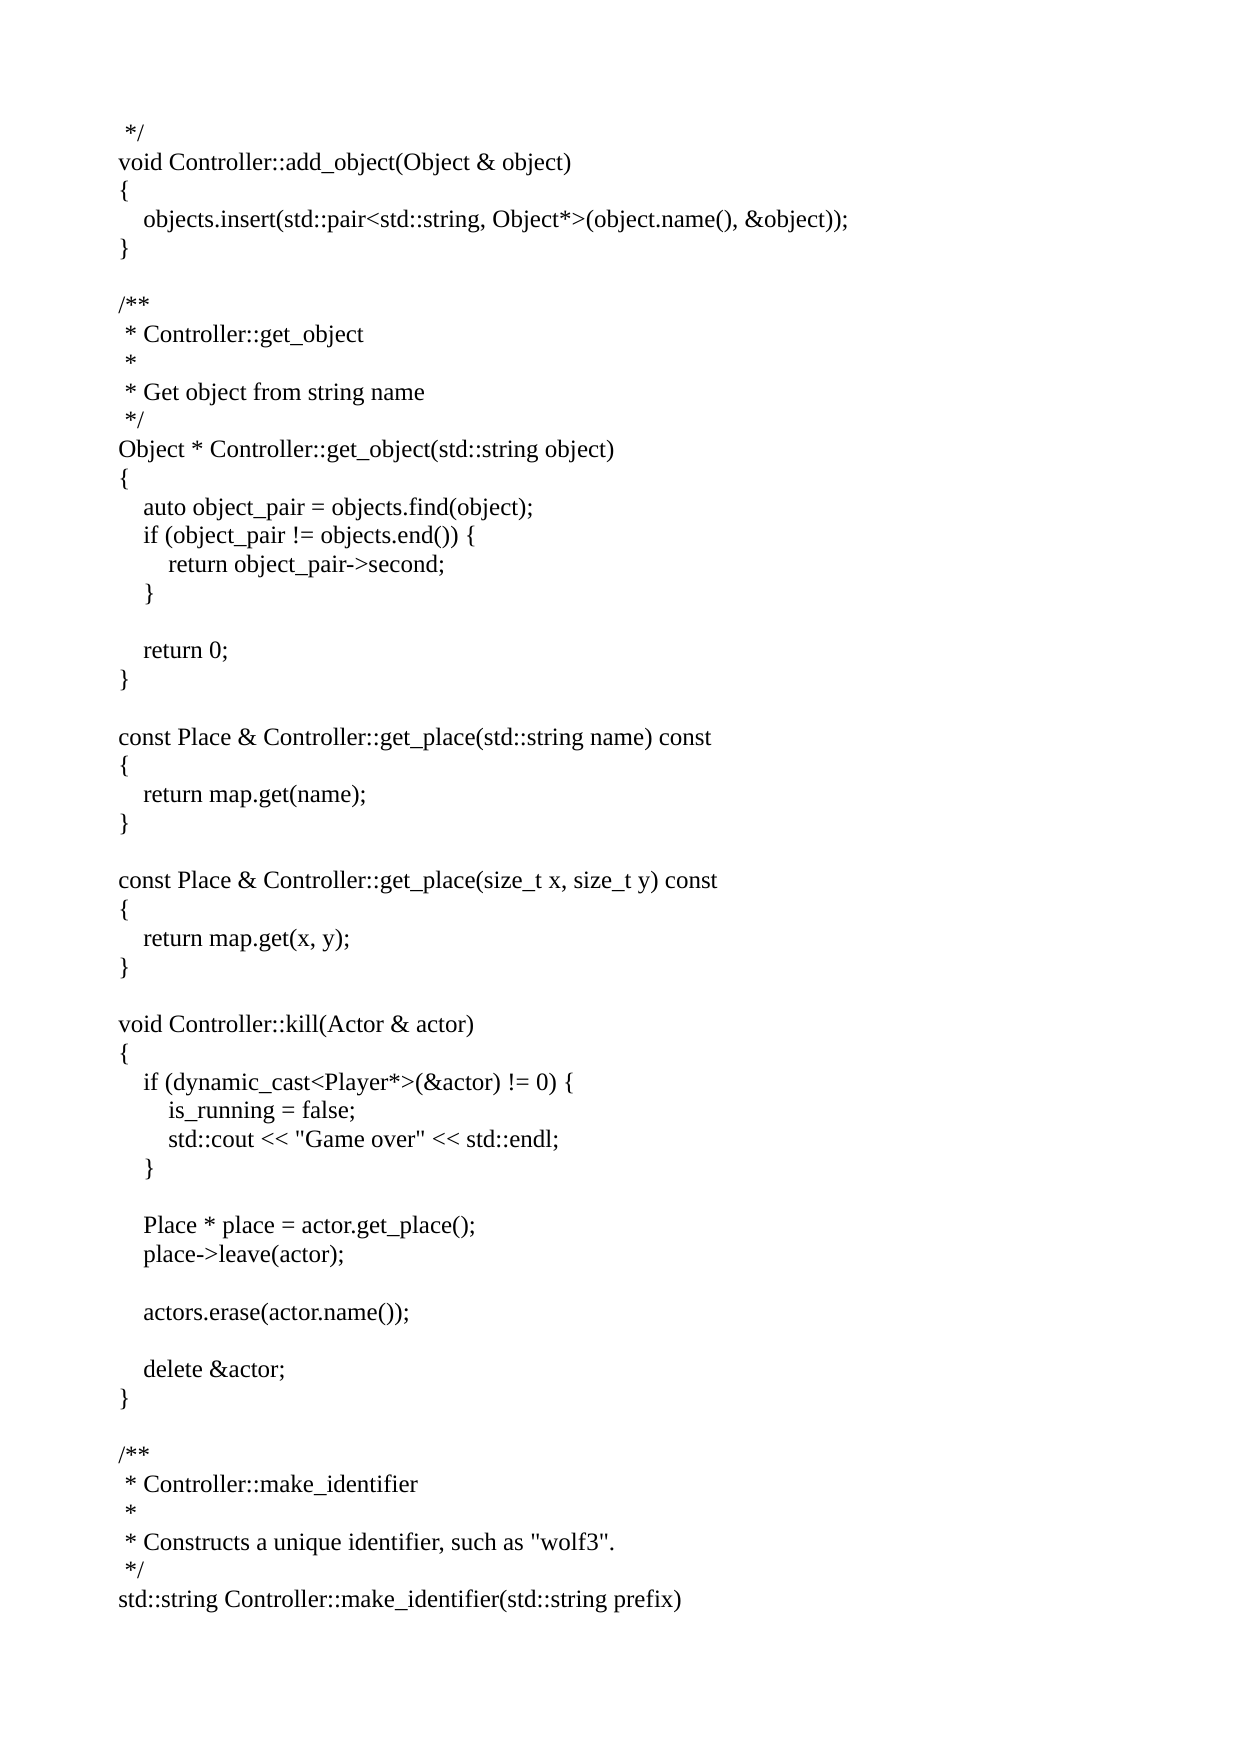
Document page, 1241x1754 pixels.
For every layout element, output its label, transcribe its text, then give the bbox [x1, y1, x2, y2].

text */ [118, 1556, 1122, 1584]
text { [118, 751, 1122, 779]
text */ [118, 118, 1122, 147]
text { [118, 1038, 1122, 1067]
text return 0; [118, 636, 1122, 664]
text return map.get(x, y); [118, 923, 1122, 952]
text actors.erase(actor.name()); [118, 1297, 1122, 1326]
text } [118, 664, 1122, 693]
text * [118, 348, 1122, 377]
text } [118, 952, 1122, 981]
text if (object_pair != objects.end()) { [118, 521, 1122, 549]
text std::string Controller::make_identifier(std::string prefix) [118, 1584, 1122, 1613]
text place->leave(actor); [118, 1239, 1122, 1268]
text * Controller::get_object [118, 319, 1122, 348]
text } [118, 1153, 1122, 1182]
text } [118, 808, 1122, 837]
text */ [118, 406, 1122, 434]
text { [118, 463, 1122, 492]
text void Controller::kill(Actor & actor) [118, 1009, 1122, 1038]
text objects.insert(std::pair<std::string, Object*>(object.name(), &object)); [118, 204, 1122, 233]
text } [118, 233, 1122, 262]
text * Constructs a unique identifier, such as "wolf3". [118, 1527, 1122, 1556]
text is_running = false; [118, 1096, 1122, 1124]
text std::cout << "Game over" << std::endl; [118, 1124, 1122, 1153]
text * Controller::make_identifier [118, 1469, 1122, 1498]
text auto object_pair = objects.find(object); [118, 492, 1122, 521]
text delete &actor; [118, 1354, 1122, 1383]
text Place * place = actor.get_place(); [118, 1211, 1122, 1239]
text /** [118, 1441, 1122, 1469]
text if (dynamic_cast<Player*>(&actor) != 0) { [118, 1067, 1122, 1096]
text return object_pair->second; [118, 549, 1122, 578]
text const Place & Controller::get_place(size_t x, size_t y) const [118, 866, 1122, 894]
text { [118, 176, 1122, 204]
text } [118, 578, 1122, 607]
text } [118, 1383, 1122, 1412]
text const Place & Controller::get_place(std::string name) const [118, 722, 1122, 751]
text { [118, 894, 1122, 923]
text void Controller::add_object(Object & object) [118, 147, 1122, 176]
text * Get object from string name [118, 377, 1122, 406]
text * [118, 1498, 1122, 1527]
text Object * Controller::get_object(std::string object) [118, 434, 1122, 463]
text return map.get(name); [118, 779, 1122, 808]
text /** [118, 291, 1122, 319]
